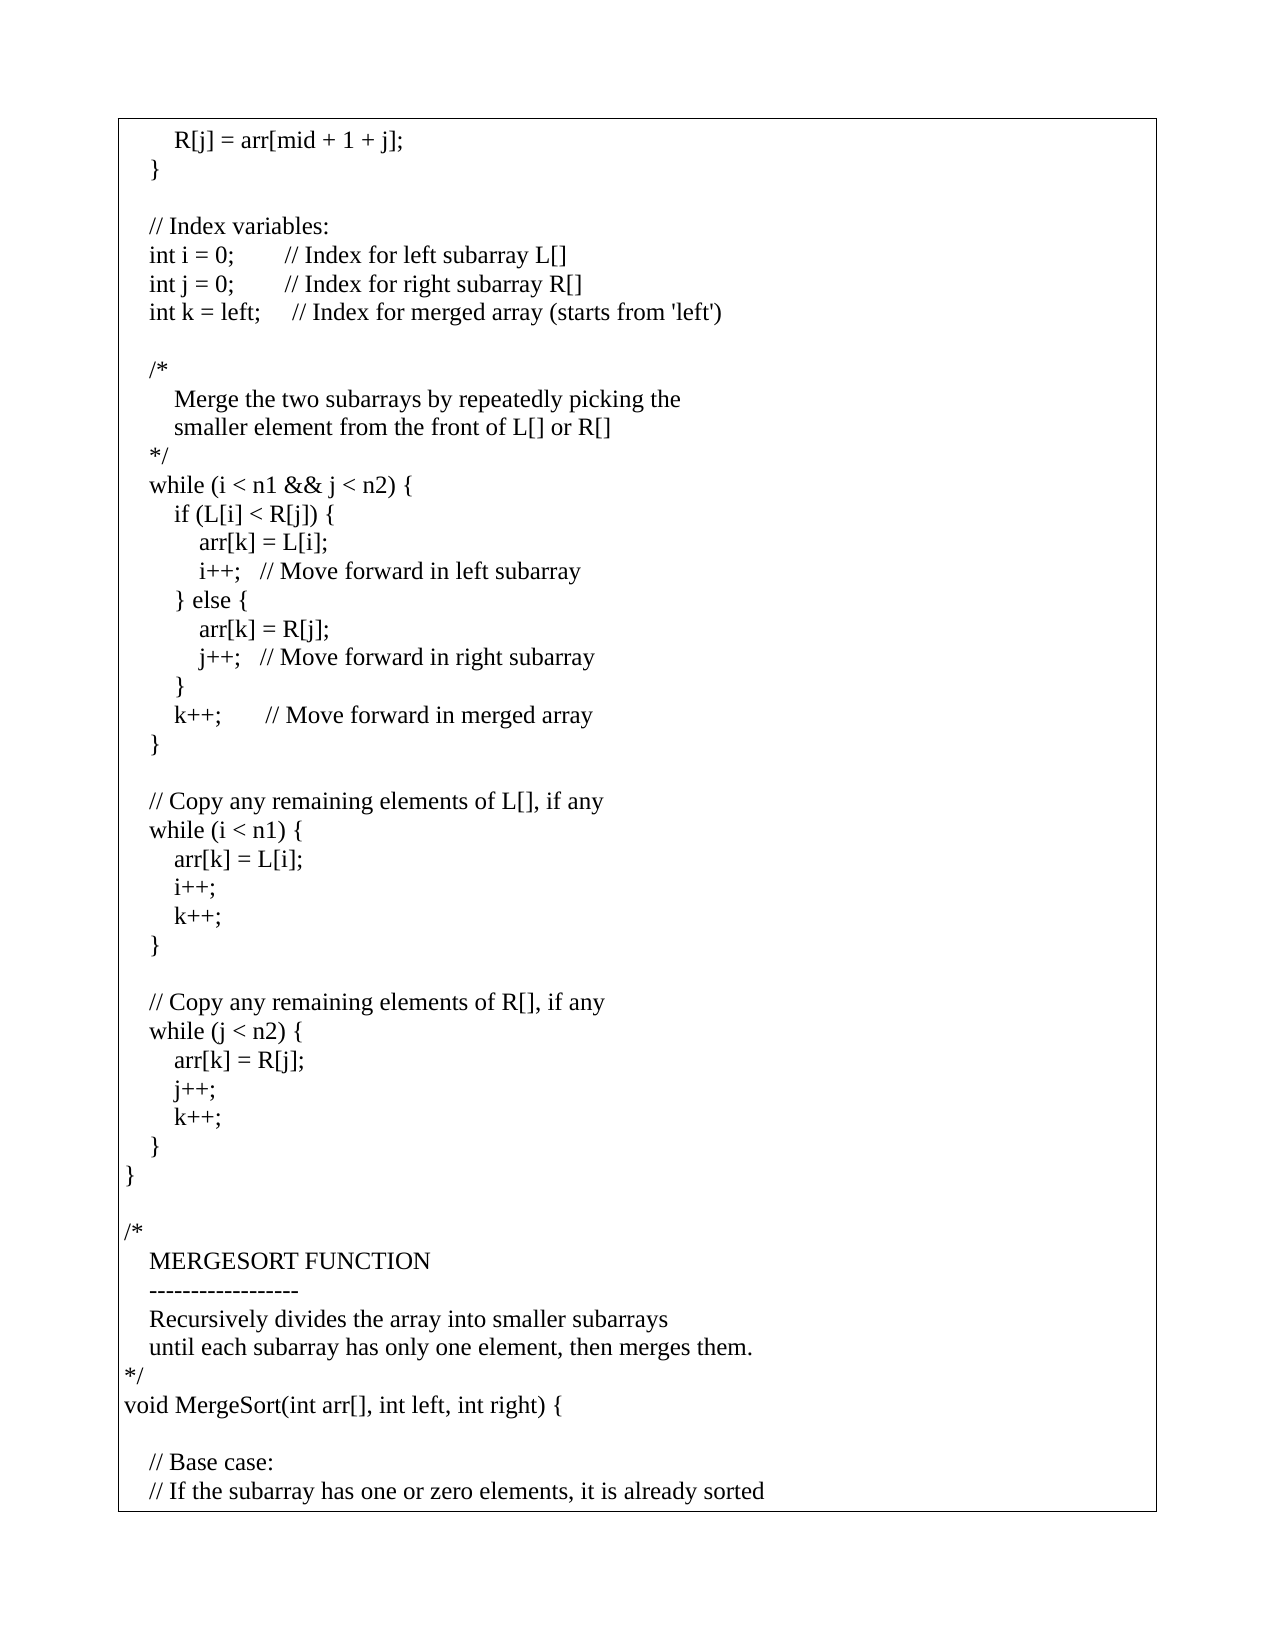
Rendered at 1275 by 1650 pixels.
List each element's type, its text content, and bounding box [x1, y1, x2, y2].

table_header R[j] = arr[mid + 1 + j]; } // Index variables: int i = 0; // Index for left subarray L[] int j = 0; // Index for right subarray R[] int k = left; // Index for merged array (starts from 'left') /* Merge the two subarrays by repeatedly picking the smaller element from the front of L[] or R[] */ while (i < n1 && j < n2) { if (L[i] < R[j]) { arr[k] = L[i]; i++; // Move forward in left subarray } else { arr[k] = R[j]; j++; // Move forward in right subarray } k++; // Move forward in merged array } // Copy any remaining elements of L[], if any while (i < n1) { arr[k] = L[i]; i++; k++; } // Copy any remaining elements of R[], if any while (j < n2) { arr[k] = R[j]; j++; k++; } } /* MERGESORT FUNCTION ------------------ Recursively divides the array into smaller subarrays until each subarray has only one element, then merges them. */ void MergeSort(int arr[], int left, int right) { // Base case: // If the subarray has one or zero elements, it is already sorted [119, 119, 1156, 1511]
